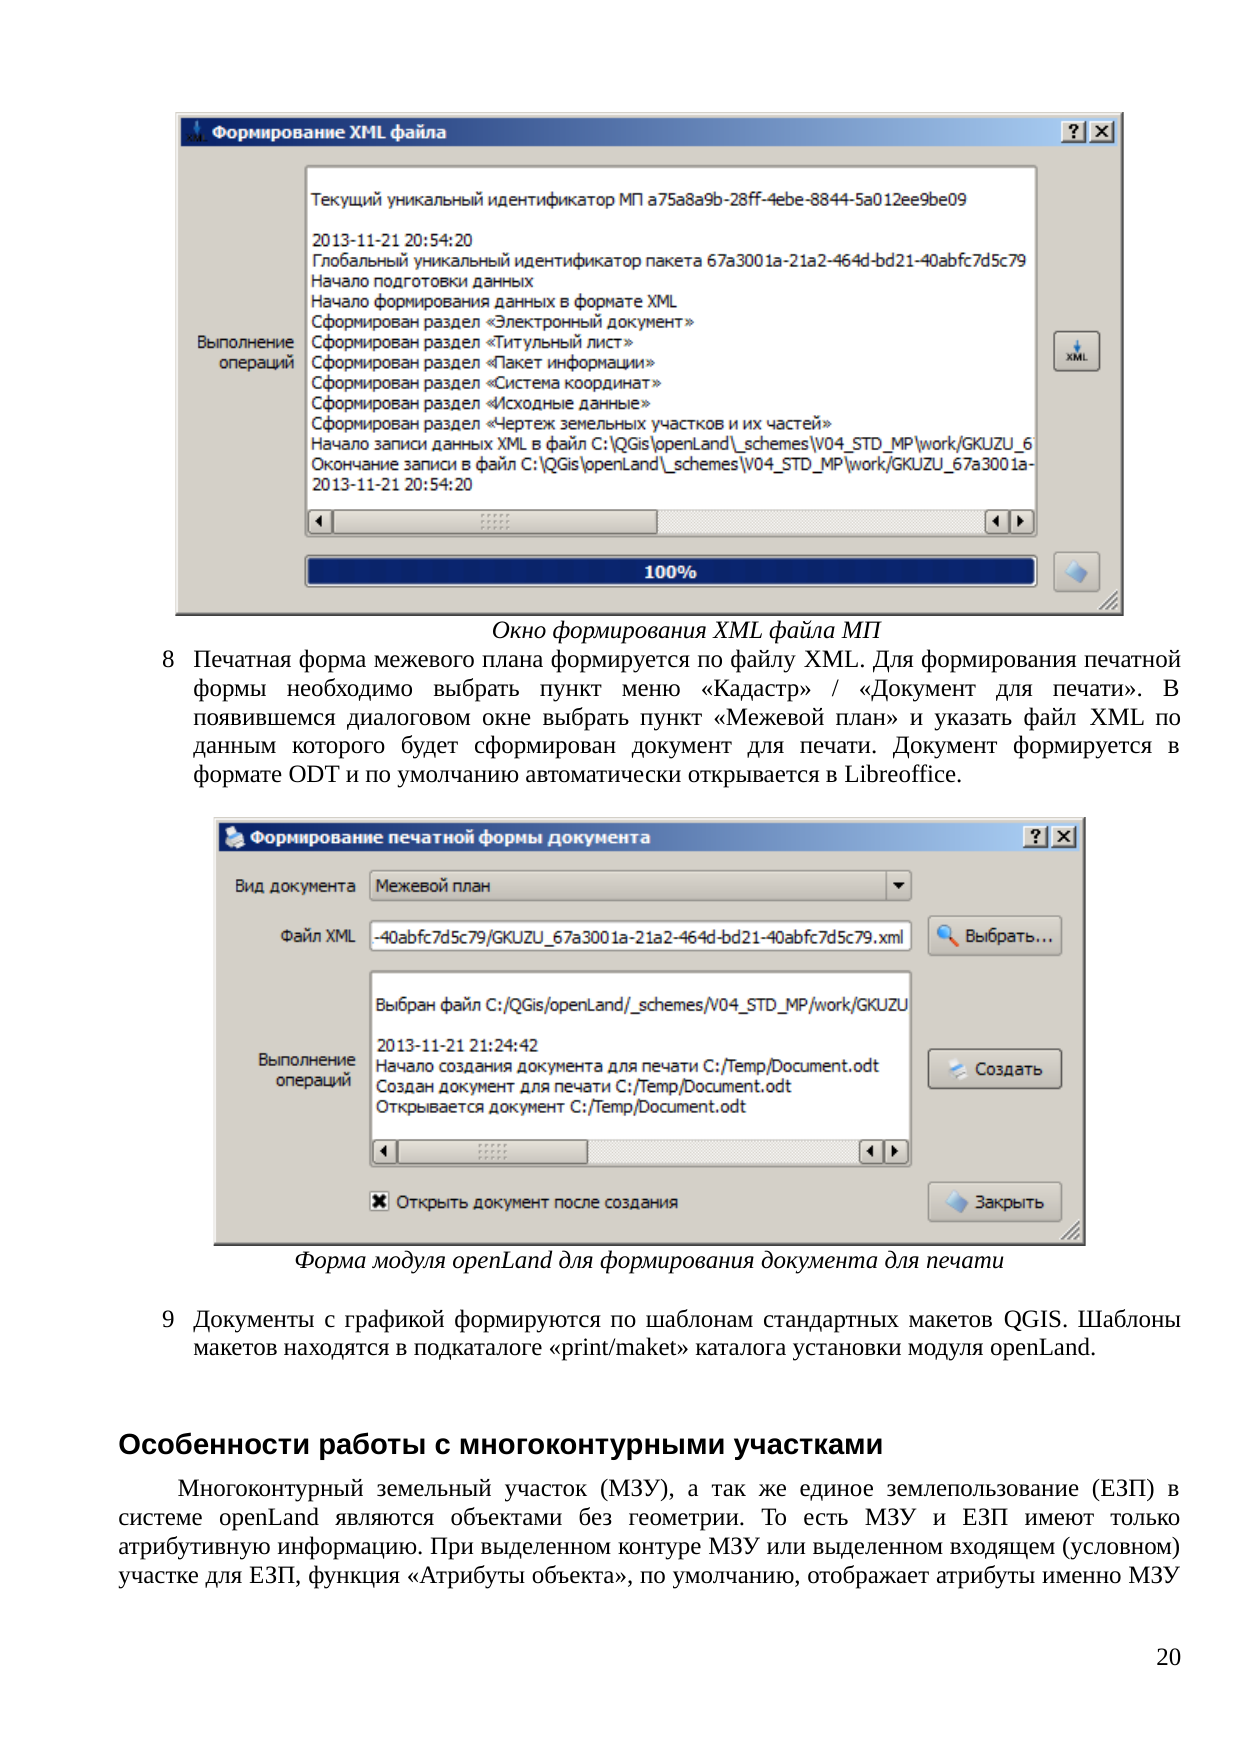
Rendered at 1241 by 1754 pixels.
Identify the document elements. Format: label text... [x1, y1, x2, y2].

picture [213, 817, 1086, 1246]
list Окно формирования XML файла МП [156, 83, 1181, 644]
list Документы с графикой формируются по шаблонам стандартных макетов QGIS. Шаблоны макетов находятся в подкаталоге «print/maket» каталога установки модуля openLand. [156, 1304, 1181, 1361]
list Печатная форма межевого плана формируется по файлу XML. Для формирования печатной формы необходимо выбрать пункт меню «Кадастр» / «Документ для печати». В появившемся диалоговом окне выбрать пункт «Межевой план» и указать файл XML по данным которого будет сформирован документ для печати. Документ формируется в формате ODT и по умолчанию автоматически открывается в Libreoffice. [156, 644, 1181, 788]
list Форма модуля openLand для формирования документа для печати [120, 788, 1181, 1274]
picture [175, 112, 1124, 616]
subtitle Особенности работы с многоконтурными участками [118, 1427, 1181, 1461]
text Многоконтурный земельный участок (МЗУ), а так же единое землепользование (ЕЗП) в системе openLand являются объектами без геометрии. То есть МЗУ и ЕЗП имеют только атрибутивную информацию. При выделенном контуре МЗУ или выделенном входящем (условном) участке для ЕЗП, функция «Атрибуты объекта», по умолчанию, отображает атрибуты именно МЗУ [118, 1473, 1181, 1588]
